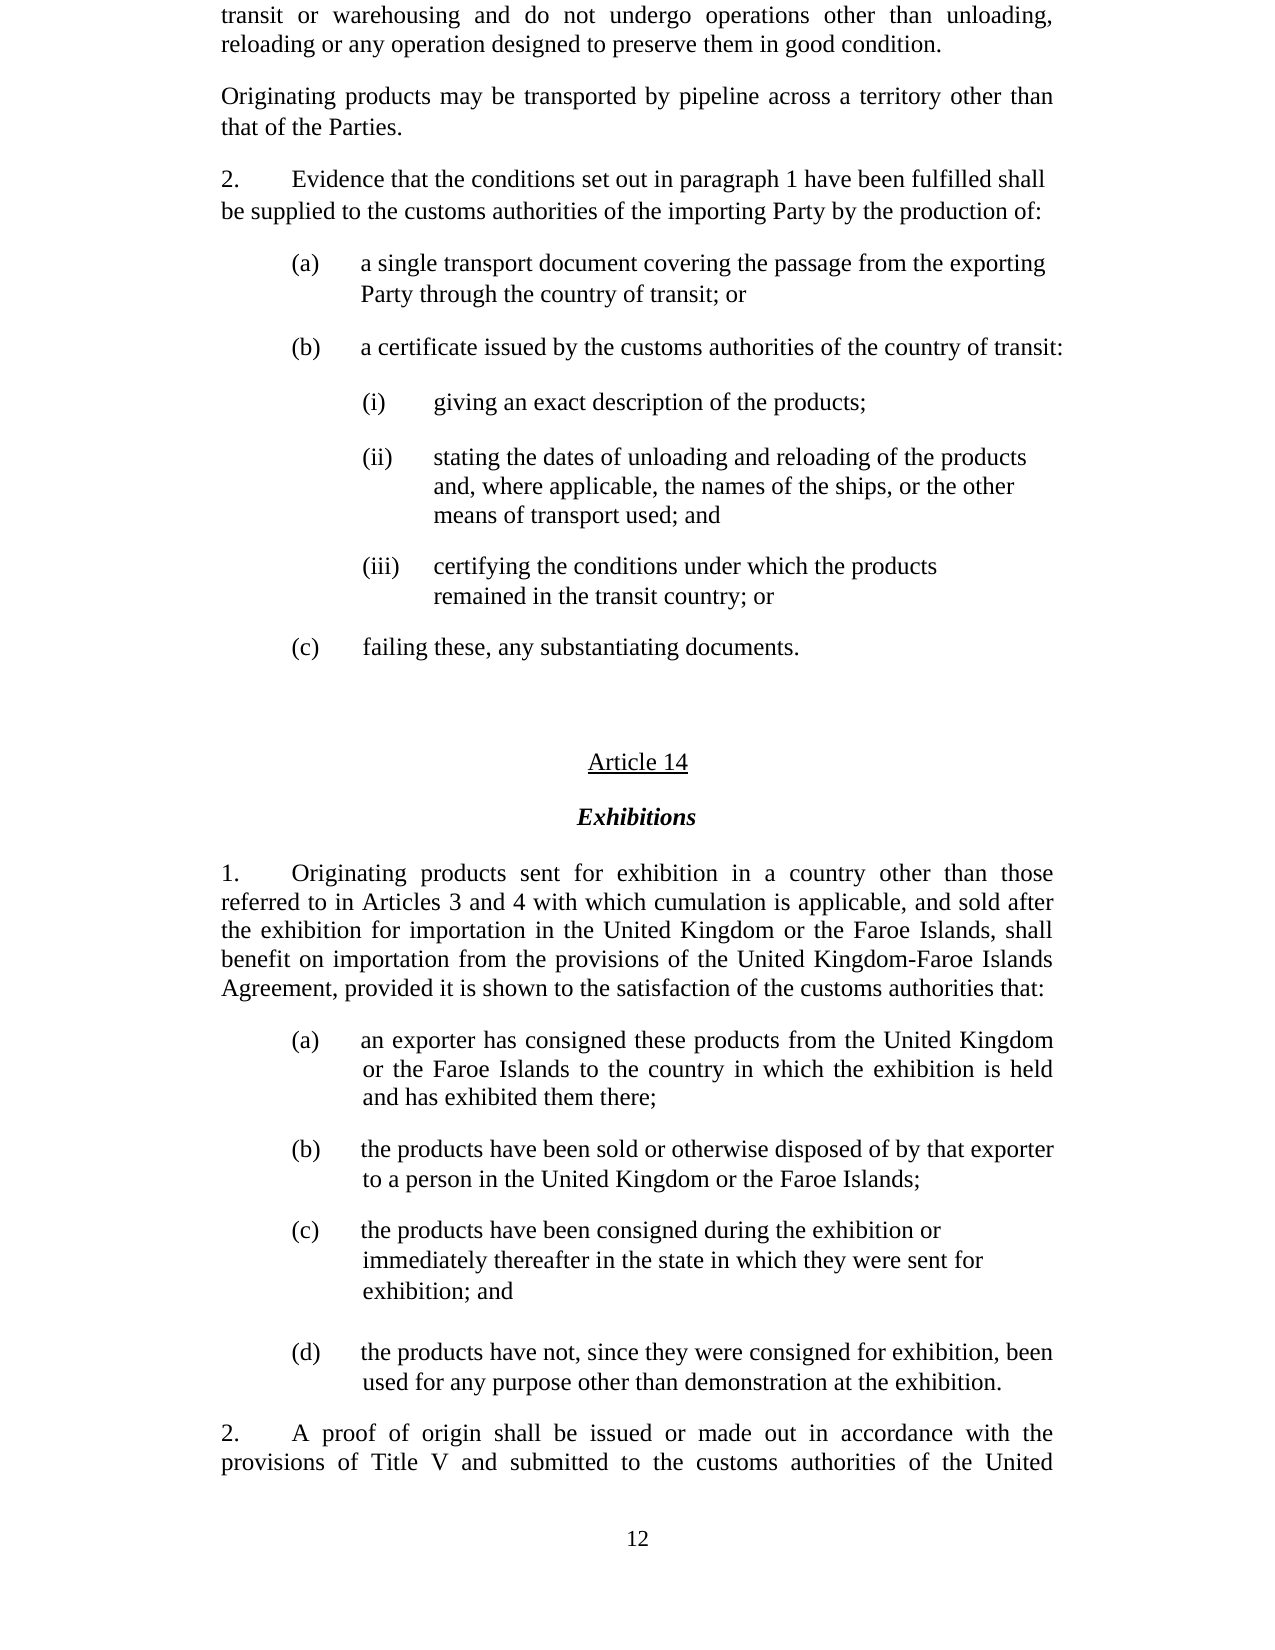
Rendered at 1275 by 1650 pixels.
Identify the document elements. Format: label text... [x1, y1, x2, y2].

list failing these, any substantiating documents. [291, 632, 1125, 661]
list transit or warehousing and do not undergo operations other than unloading, reloading or any operation designed to preserve them in good condition. [221, 0, 1054, 57]
list giving an exact description of the products; [362, 387, 1125, 416]
list the products have not, since they were consigned for exhibition, been used for any purpose other than demonstration at the exhibition. [291, 1337, 1054, 1396]
list Evidence that the conditions set out in paragraph 1 have been fulfilled shall be supplied to the customs authorities of the importing Party by the production of: [221, 164, 1054, 225]
subtitle Article 14 [150, 747, 1125, 776]
list stating the dates of unloading and reloading of the products and, where applicable, the names of the ships, or the other means of transport used; and [362, 442, 1037, 528]
list the products have been sold or otherwise disposed of by that exporter to a person in the United Kingdom or the Faroe Islands; [291, 1134, 1054, 1193]
list a single transport document covering the passage from the exporting Party through the country of transit; or [291, 248, 1054, 308]
list a certificate issued by the customs authorities of the country of transit: [291, 332, 1125, 361]
subtitle Exhibitions [150, 802, 1125, 831]
list the products have been consigned during the exhibition or immediately thereafter in the state in which they were sent for exhibition; and [291, 1215, 1054, 1305]
text Originating products may be transported by pipeline across a territory other than that of the Parties. [221, 81, 1054, 141]
list Originating products sent for exhibition in a country other than those referred to in Articles 3 and 4 with which cumulation is applicable, and sold after the exhibition for importation in the United Kingdom or the Faroe Islands, shall benefit on importation from the provisions of the United Kingdom-Faroe Islands Agreement, provided it is shown to the satisfaction of the customs authorities that: [221, 858, 1054, 1002]
list certifying the conditions under which the products remained in the transit country; or [362, 551, 1025, 610]
list an exporter has consigned these products from the United Kingdom or the Faroe Islands to the country in which the exhibition is held and has exhibited them there; [291, 1025, 1054, 1111]
list A proof of origin shall be issued or made out in accordance with the provisions of Title V and submitted to the customs authorities of the United [221, 1418, 1054, 1476]
